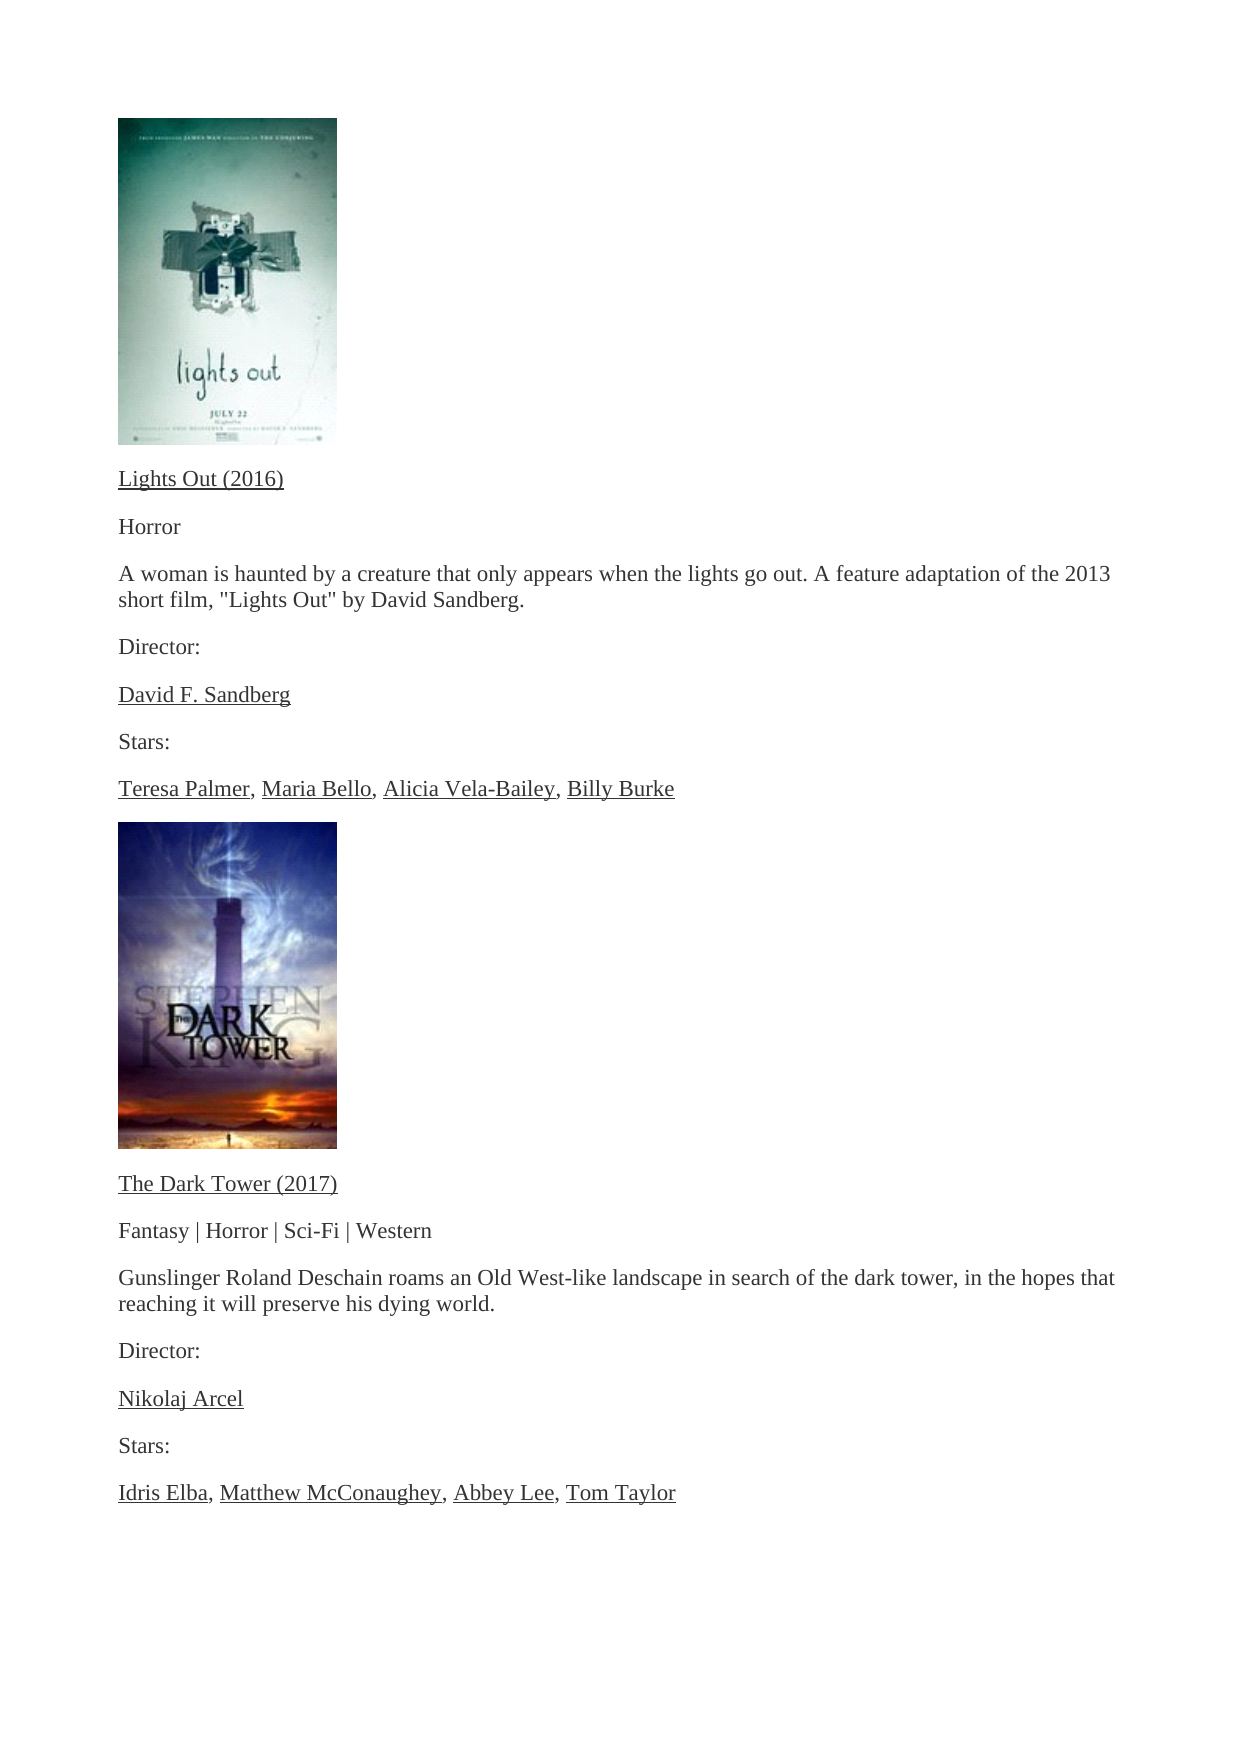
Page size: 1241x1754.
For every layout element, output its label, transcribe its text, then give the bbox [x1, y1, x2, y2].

text Director: [118, 1337, 1122, 1364]
text Stars: [118, 728, 1122, 754]
text Fantasy | Horror | Sci-Fi | Western [118, 1217, 1122, 1243]
text The Dark Tower (2017) [118, 1169, 1122, 1196]
text Director: [118, 633, 1122, 660]
text Lights Out (2016) [118, 466, 1122, 492]
text David F. Sandberg [118, 681, 1122, 707]
text Gunslinger Roland Deschain roams an Old West-like landscape in search of the dark tower, in the hopes that reaching it will preserve his dying world. [118, 1264, 1122, 1317]
text Stars: [118, 1432, 1122, 1458]
text Idris Elba, Matthew McConaughey, Abbey Lee, Tom Taylor [118, 1479, 1122, 1505]
text A woman is haunted by a creature that only appears when the lights go out. A feature adaptation of the 2013 short film, "Lights Out" by David Sandberg. [118, 560, 1122, 613]
text Nikolaj Arcel [118, 1385, 1122, 1411]
text Teresa Palmer, Maria Bello, Alicia Vela-Bailey, Billy Burke [118, 775, 1122, 801]
text Horror [118, 513, 1122, 539]
